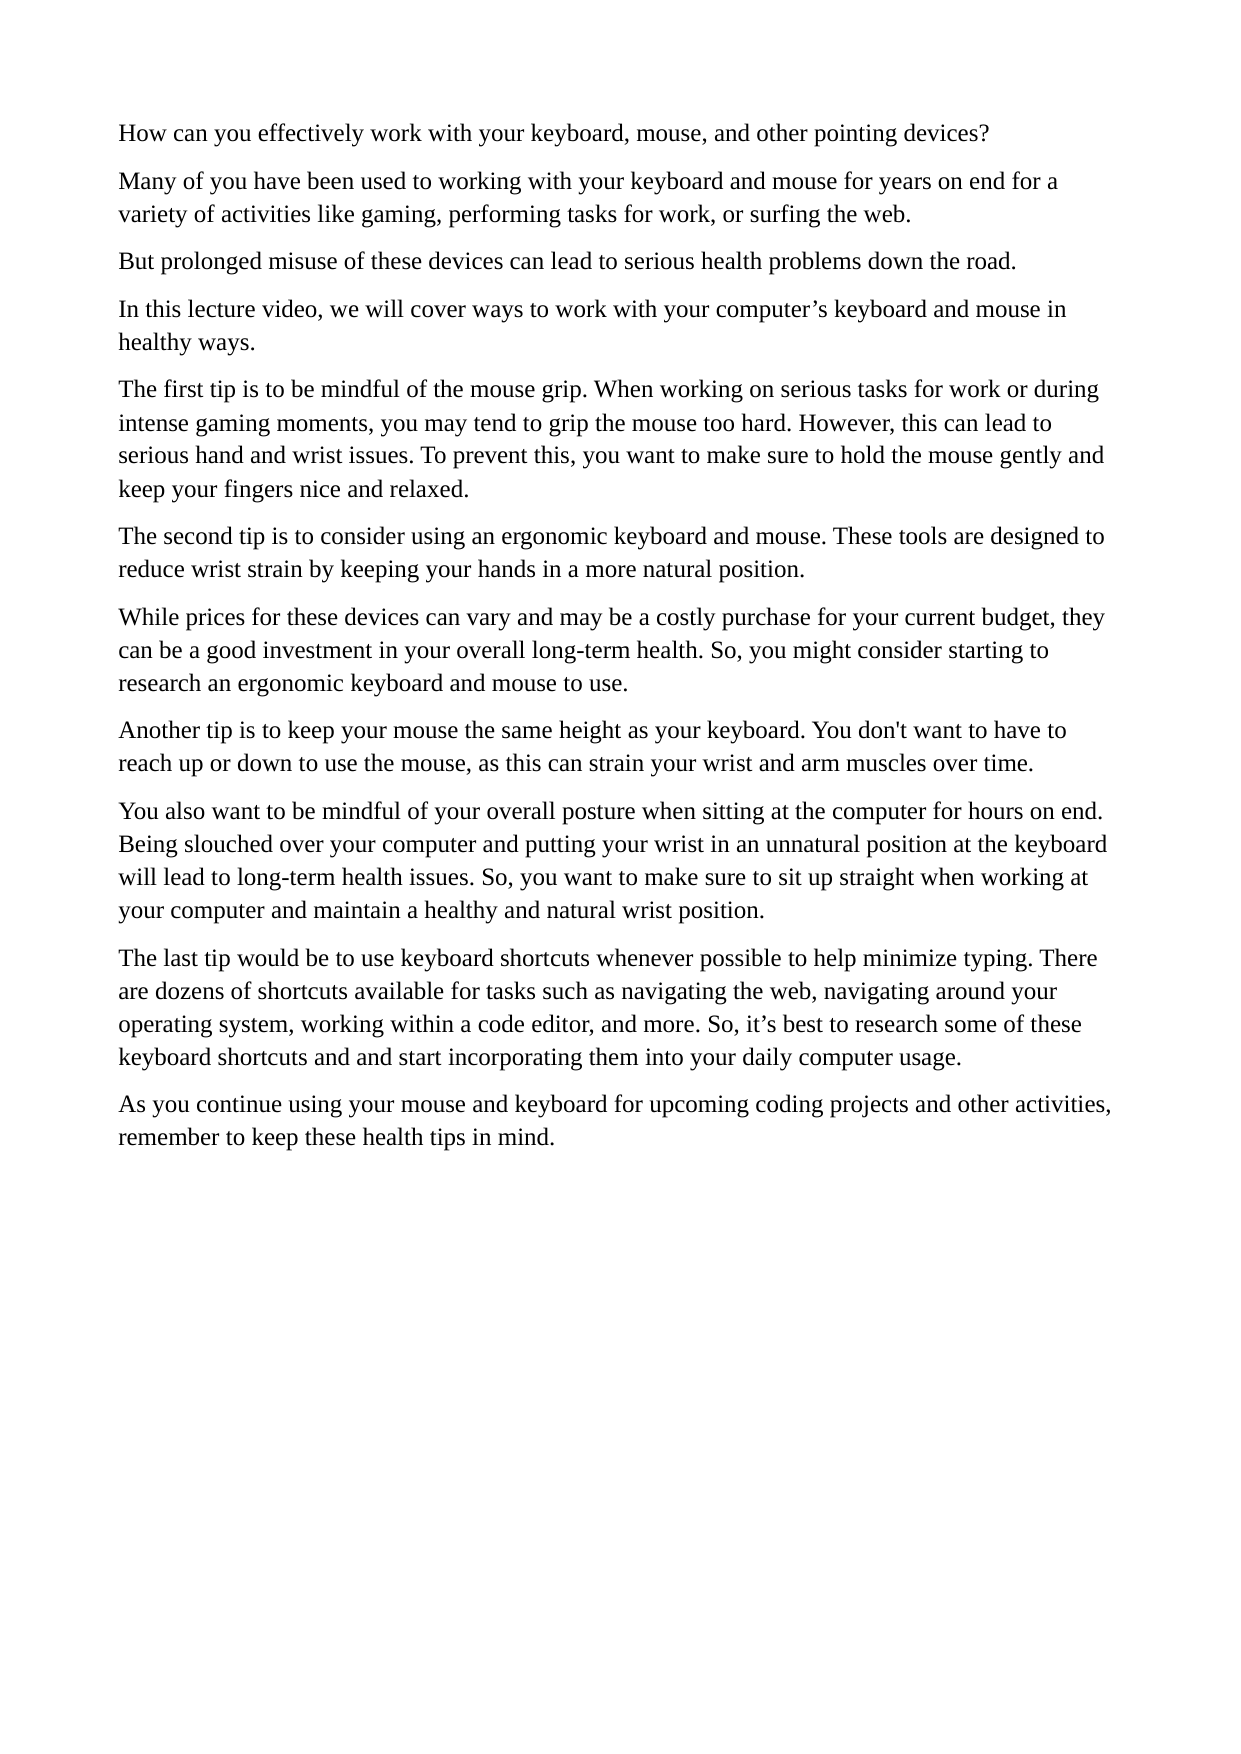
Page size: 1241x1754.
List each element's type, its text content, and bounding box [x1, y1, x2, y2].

text As you continue using your mouse and keyboard for upcoming coding projects and other activities, remember to keep these health tips in mind. [118, 1089, 1122, 1151]
text You also want to be mindful of your overall posture when sitting at the computer for hours on end. Being slouched over your computer and putting your wrist in an unnatural position at the keyboard will lead to long-term health issues. So, you want to make sure to sit up straight when working at your computer and maintain a healthy and natural wrist position. [118, 796, 1122, 924]
text The last tip would be to use keyboard shortcuts whenever possible to help minimize typing. There are dozens of shortcuts available for tasks such as navigating the web, navigating around your operating system, working within a code editor, and more. So, it’s best to research some of these keyboard shortcuts and and start incorporating them into your daily computer usage. [118, 943, 1122, 1071]
text Many of you have been used to working with your keyboard and mouse for years on end for a variety of activities like gaming, performing tasks for work, or surfing the web. [118, 166, 1122, 227]
text The first tip is to be mindful of the mouse grip. When working on serious tasks for work or during intense gaming moments, you may tend to grip the mouse too hard. However, this can lead to serious hand and wrist issues. To prevent this, you want to make sure to hold the mouse gently and keep your fingers nice and relaxed. [118, 374, 1122, 502]
text While prices for these devices can vary and may be a costly purchase for your current budget, they can be a good investment in your overall long-term health. So, you might consider starting to research an ergonomic keyboard and mouse to use. [118, 602, 1122, 697]
text In this lecture video, we will cover ways to work with your computer’s keyboard and mouse in healthy ways. [118, 294, 1122, 356]
text But prolonged misuse of these devices can lead to serious health problems down the road. [118, 246, 1122, 275]
text Another tip is to keep your mouse the same height as your keyboard. You don't want to have to reach up or down to use the mouse, as this can strain your wrist and arm muscles over time. [118, 716, 1122, 777]
text How can you effectively work with your keyboard, mouse, and other pointing devices? [118, 118, 1122, 147]
text The second tip is to consider using an ergonomic keyboard and mouse. These tools are designed to reduce wrist strain by keeping your hands in a more natural position. [118, 521, 1122, 583]
